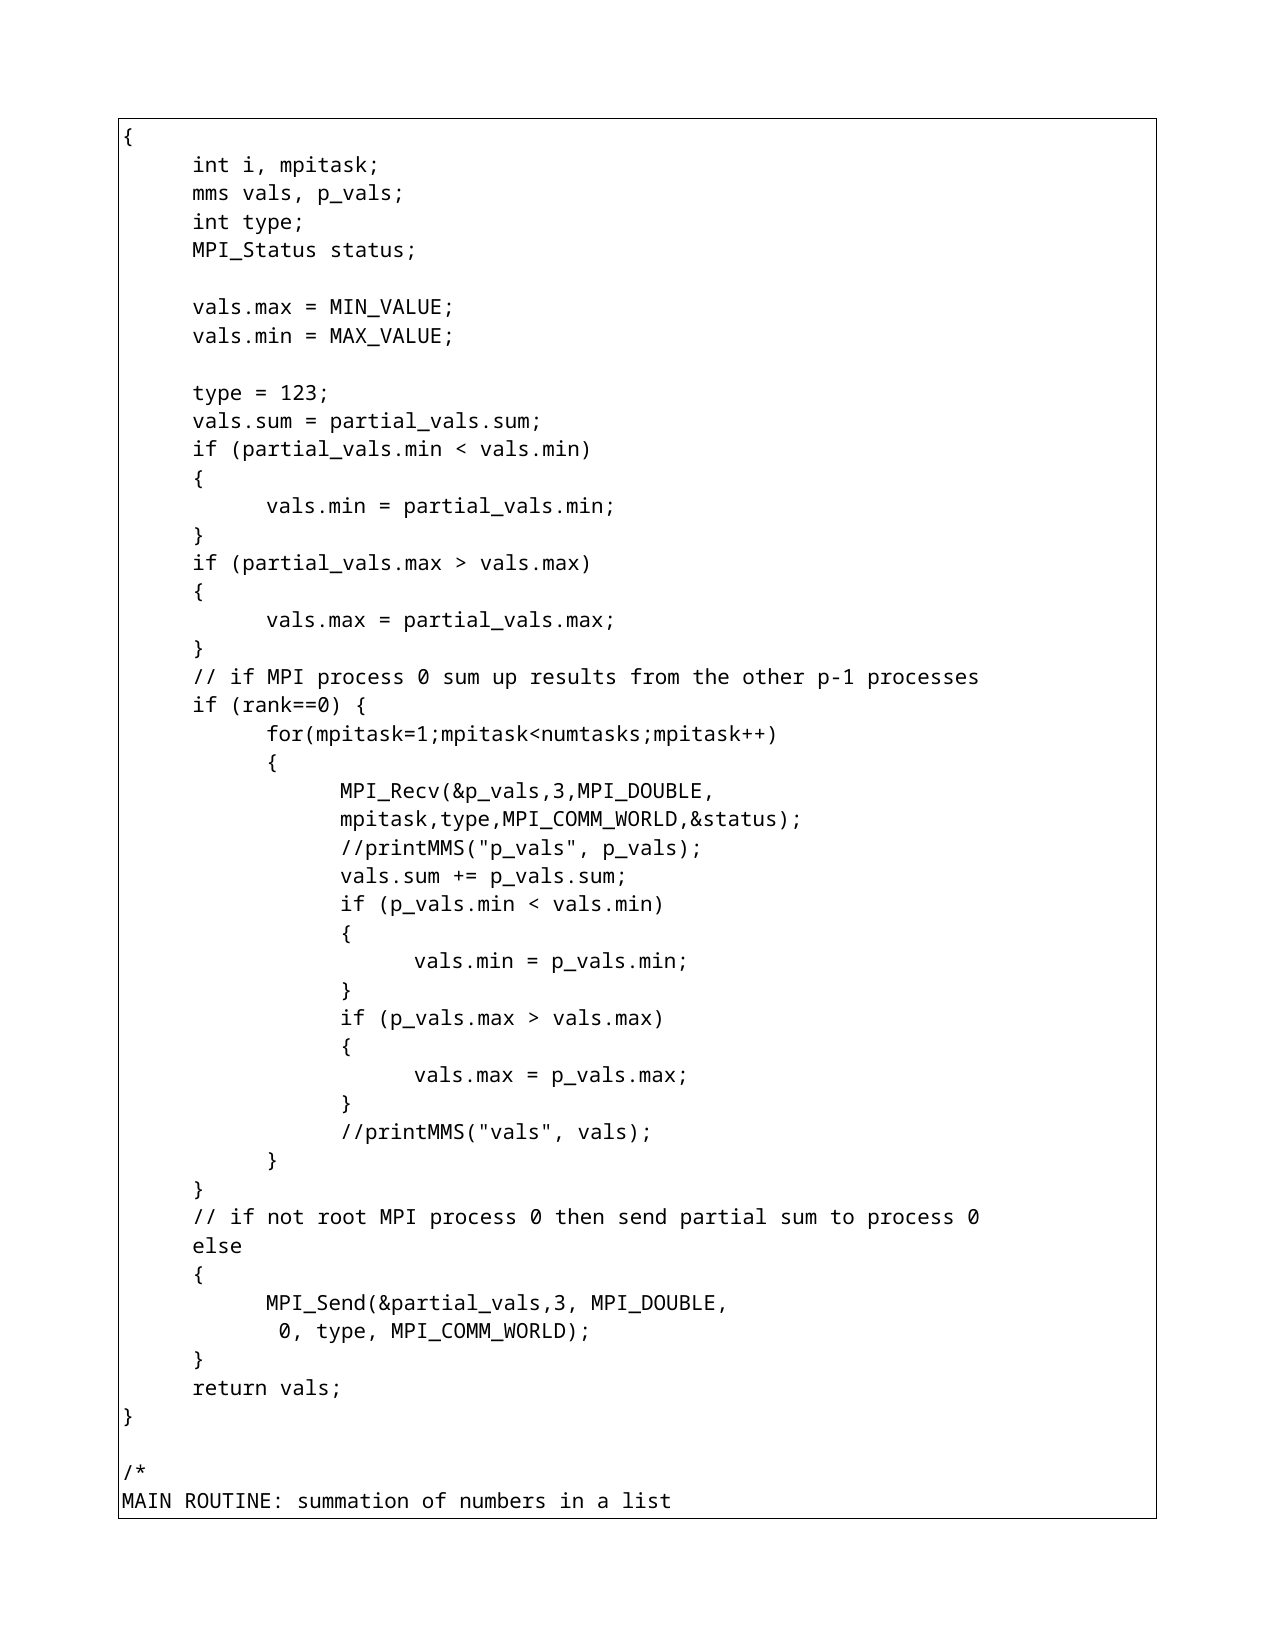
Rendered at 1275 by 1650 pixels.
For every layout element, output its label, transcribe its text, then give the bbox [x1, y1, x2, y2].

text MPI_Status status; [119, 232, 1156, 264]
text vals.sum = partial_vals.sum; [119, 402, 1156, 431]
text return vals; [119, 1369, 1156, 1398]
text { [119, 119, 1156, 147]
text // if not root MPI process 0 then send partial sum to process 0 [119, 1199, 1156, 1227]
text MPI_Recv(&p_vals,3,MPI_DOUBLE, [119, 772, 1156, 801]
text if (p_vals.max > vals.max) [119, 1000, 1156, 1028]
text int i, mpitask; [119, 147, 1156, 175]
text { [119, 914, 1156, 943]
text MAIN ROUTINE: summation of numbers in a list [119, 1483, 1156, 1518]
text type = 123; [119, 374, 1156, 402]
text vals.max = partial_vals.max; [119, 602, 1156, 630]
text } [119, 1341, 1156, 1369]
text mms vals, p_vals; [119, 175, 1156, 203]
text vals.min = p_vals.min; [119, 943, 1156, 971]
text if (p_vals.min < vals.min) [119, 886, 1156, 914]
text { [119, 573, 1156, 602]
text /* [119, 1455, 1156, 1483]
text } [119, 971, 1156, 1000]
text } [119, 1085, 1156, 1113]
text vals.min = partial_vals.min; [119, 488, 1156, 516]
text mpitask,type,MPI_COMM_WORLD,&status); [119, 801, 1156, 829]
text vals.max = MIN_VALUE; [119, 289, 1156, 317]
text { [119, 459, 1156, 488]
text } [119, 630, 1156, 658]
text if (partial_vals.min < vals.min) [119, 431, 1156, 459]
text vals.min = MAX_VALUE; [119, 317, 1156, 349]
text //printMMS("p_vals", p_vals); [119, 829, 1156, 857]
text if (rank==0) { [119, 687, 1156, 715]
text } [119, 1142, 1156, 1170]
text if (partial_vals.max > vals.max) [119, 545, 1156, 573]
text vals.max = p_vals.max; [119, 1057, 1156, 1085]
text } [119, 516, 1156, 545]
text //printMMS("vals", vals); [119, 1113, 1156, 1142]
text { [119, 1256, 1156, 1284]
text // if MPI process 0 sum up results from the other p-1 processes [119, 658, 1156, 687]
text } [119, 1170, 1156, 1199]
text int type; [119, 203, 1156, 232]
text for(mpitask=1;mpitask<numtasks;mpitask++) [119, 715, 1156, 744]
text vals.sum += p_vals.sum; [119, 857, 1156, 886]
text 0, type, MPI_COMM_WORLD); [119, 1312, 1156, 1341]
text } [119, 1398, 1156, 1430]
text { [119, 744, 1156, 772]
text { [119, 1028, 1156, 1057]
text else [119, 1227, 1156, 1256]
text MPI_Send(&partial_vals,3, MPI_DOUBLE, [119, 1284, 1156, 1312]
